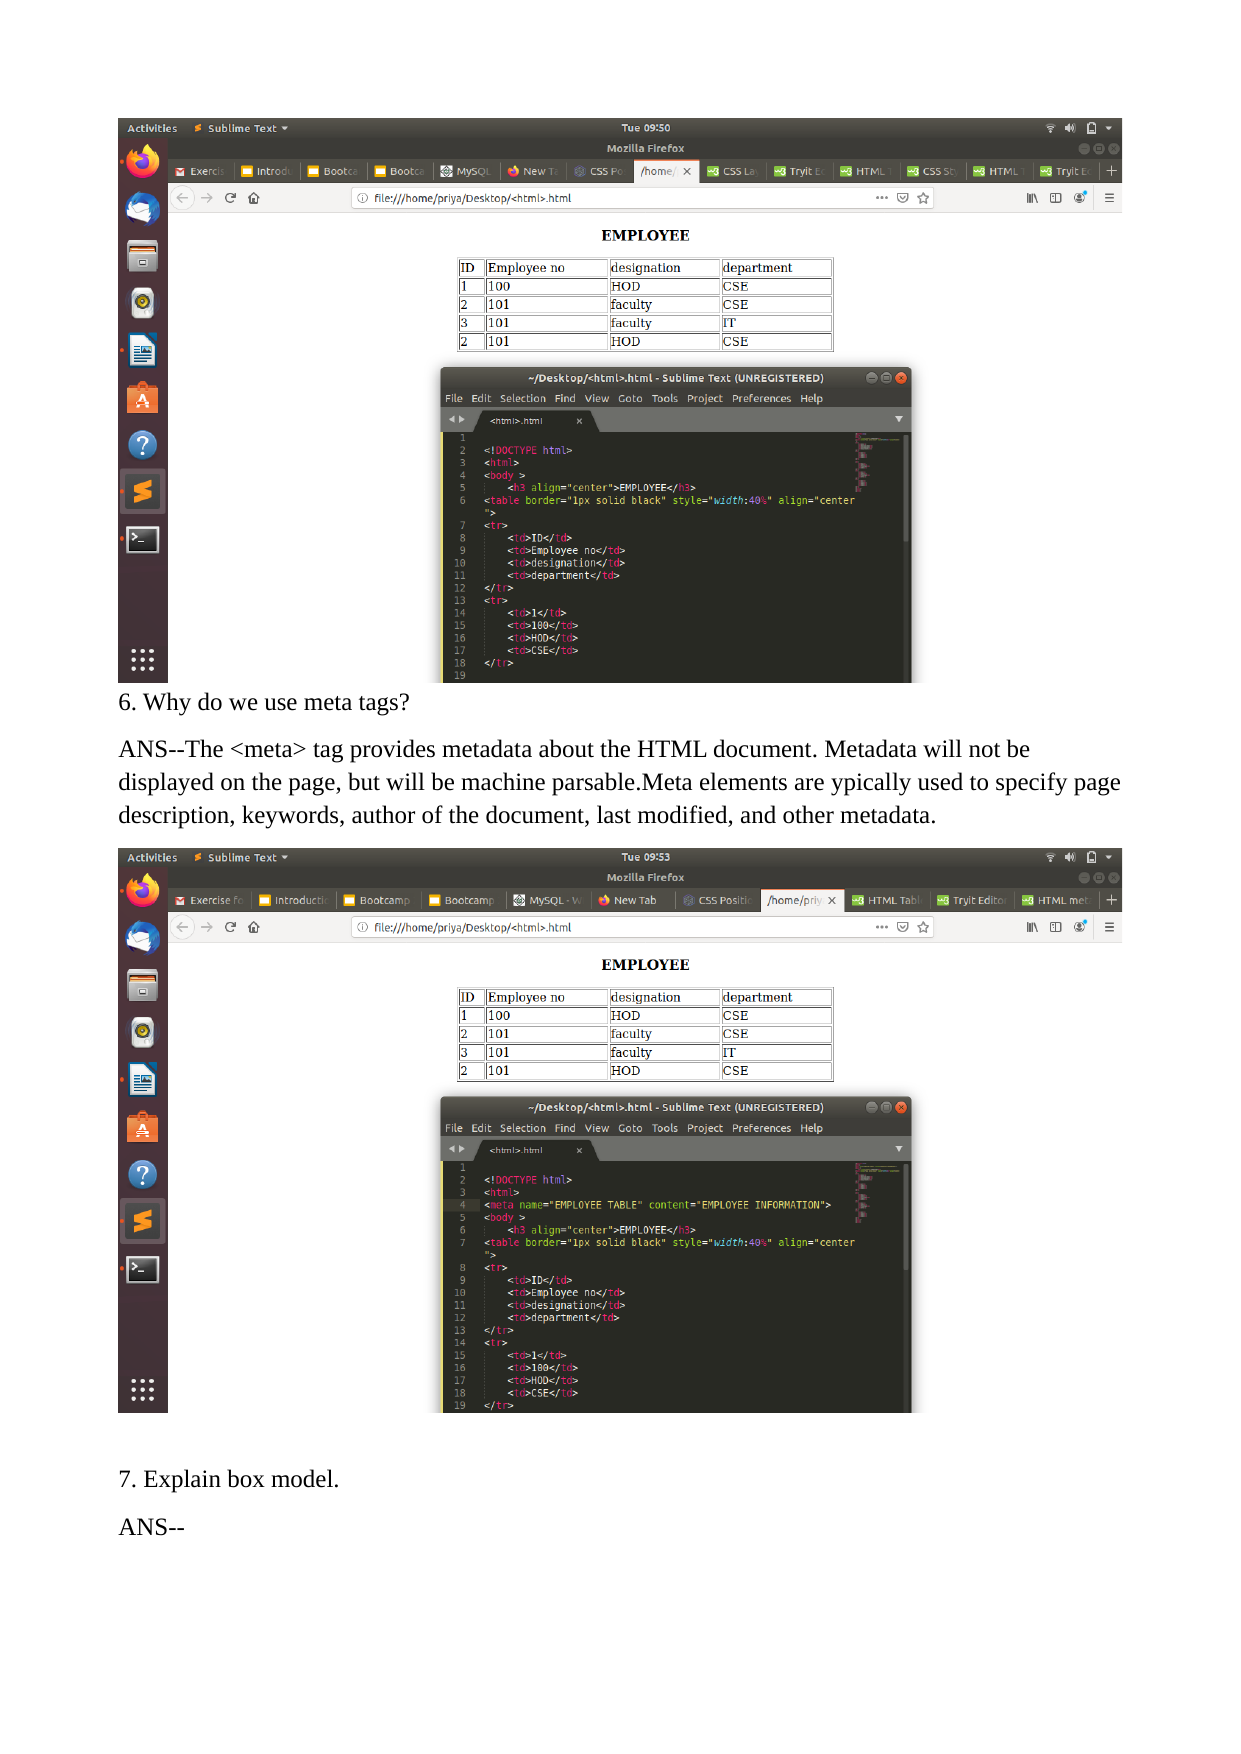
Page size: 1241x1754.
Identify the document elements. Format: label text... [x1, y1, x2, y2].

text ANS-- [118, 1512, 1122, 1541]
text 6. Why do we use meta tags? [118, 683, 1122, 716]
picture [118, 118, 1123, 683]
text 7. Explain box model. [118, 1464, 1122, 1493]
text ANS--The <meta> tag provides metadata about the HTML document. Metadata will not be displayed on the page, but will be machine parsable.Meta elements are ypically used to specify page description, keywords, author of the document, last modified, and other metadata. [118, 734, 1122, 829]
picture [118, 848, 1123, 1413]
